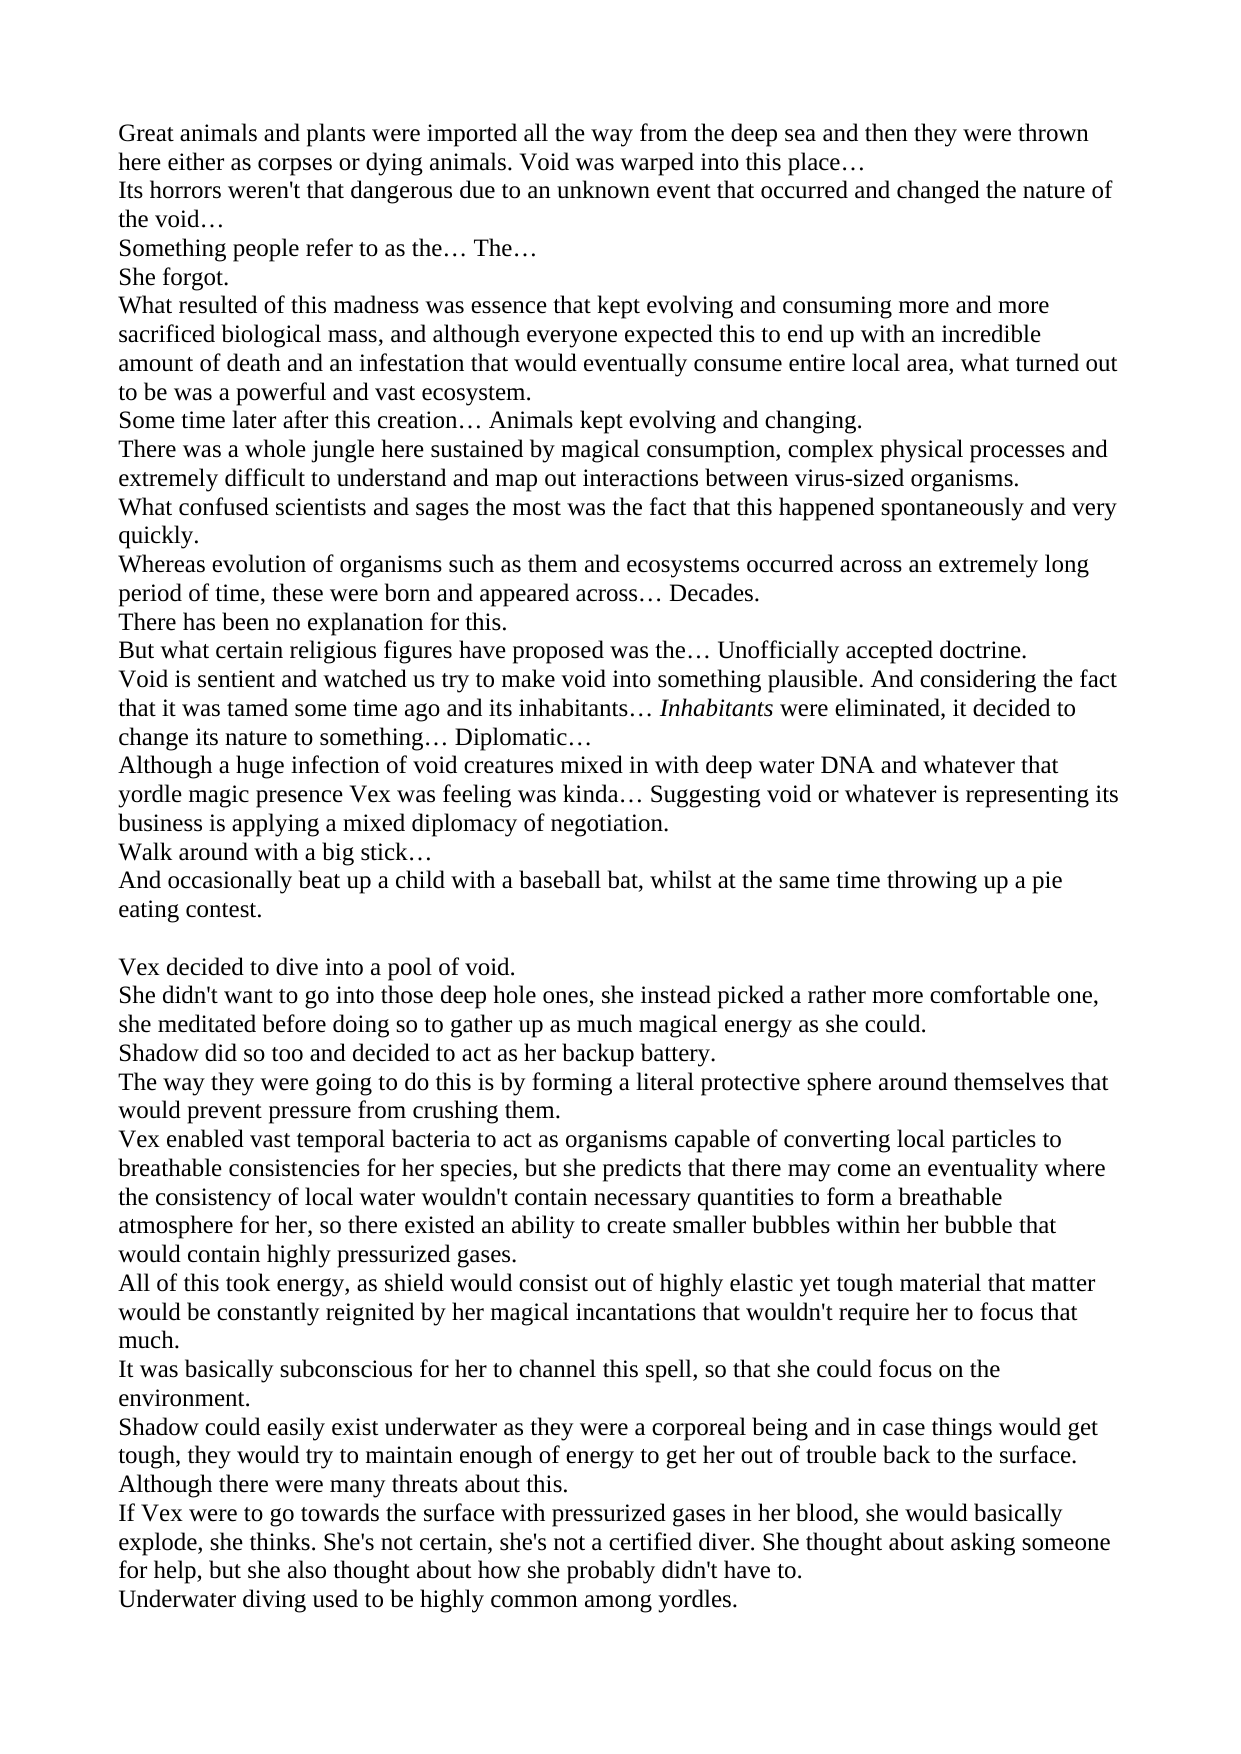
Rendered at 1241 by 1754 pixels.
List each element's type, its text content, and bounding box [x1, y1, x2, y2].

text Great animals and plants were imported all the way from the deep sea and then they were thrown here either as corpses or dying animals. Void was warped into this place… Its horrors weren't that dangerous due to an unknown event that occurred and changed the nature of the void… Something people refer to as the… The… She forgot. What resulted of this madness was essence that kept evolving and consuming more and more sacrificed biological mass, and although everyone expected this to end up with an incredible amount of death and an infestation that would eventually consume entire local area, what turned out to be was a powerful and vast ecosystem. Some time later after this creation… Animals kept evolving and changing. There was a whole jungle here sustained by magical consumption, complex physical processes and extremely difficult to understand and map out interactions between virus-sized organisms. What confused scientists and sages the most was the fact that this happened spontaneously and very quickly. Whereas evolution of organisms such as them and ecosystems occurred across an extremely long period of time, these were born and appeared across… Decades. There has been no explanation for this. But what certain religious figures have proposed was the… Unofficially accepted doctrine. Void is sentient and watched us try to make void into something plausible. And considering the fact that it was tamed some time ago and its inhabitants… Inhabitants were eliminated, it decided to change its nature to something… Diplomatic… Although a huge infection of void creatures mixed in with deep water DNA and whatever that yordle magic presence Vex was feeling was kinda… Suggesting void or whatever is representing its business is applying a mixed diplomacy of negotiation. Walk around with a big stick… And occasionally beat up a child with a baseball bat, whilst at the same time throwing up a pie eating contest. [118, 118, 1122, 923]
text It was basically subconscious for her to channel this spell, so that she could focus on the environment. [118, 1354, 1122, 1412]
text Vex enabled vast temporal bacteria to act as organisms capable of converting local particles to breathable consistencies for her species, but she predicts that there may come an eventuality where the consistency of local water wouldn't contain necessary quantities to form a breathable atmosphere for her, so there existed an ability to create smaller bubbles within her bubble that would contain highly pressurized gases. [118, 1124, 1122, 1268]
text Vex decided to dive into a pool of void. [118, 952, 1122, 981]
text She didn't want to go into those deep hole ones, she instead picked a rather more comfortable one, she meditated before doing so to gather up as much magical energy as she could. [118, 981, 1122, 1038]
text All of this took energy, as shield would consist out of highly elastic yet tough material that matter would be constantly reignited by her magical incantations that wouldn't require her to focus that much. [118, 1268, 1122, 1354]
text The way they were going to do this is by forming a literal protective sphere around themselves that would prevent pressure from crushing them. [118, 1067, 1122, 1124]
text Shadow could easily exist underwater as they were a corporeal being and in case things would get tough, they would try to maintain enough of energy to get her out of trouble back to the surface. Although there were many threats about this. If Vex were to go towards the surface with pressurized gases in her blood, she would basically explode, she thinks. She's not certain, she's not a certified diver. She thought about asking someone for help, but she also thought about how she probably didn't have to. Underwater diving used to be highly common among yordles. [118, 1412, 1122, 1613]
text Shadow did so too and decided to act as her backup battery. [118, 1038, 1122, 1067]
